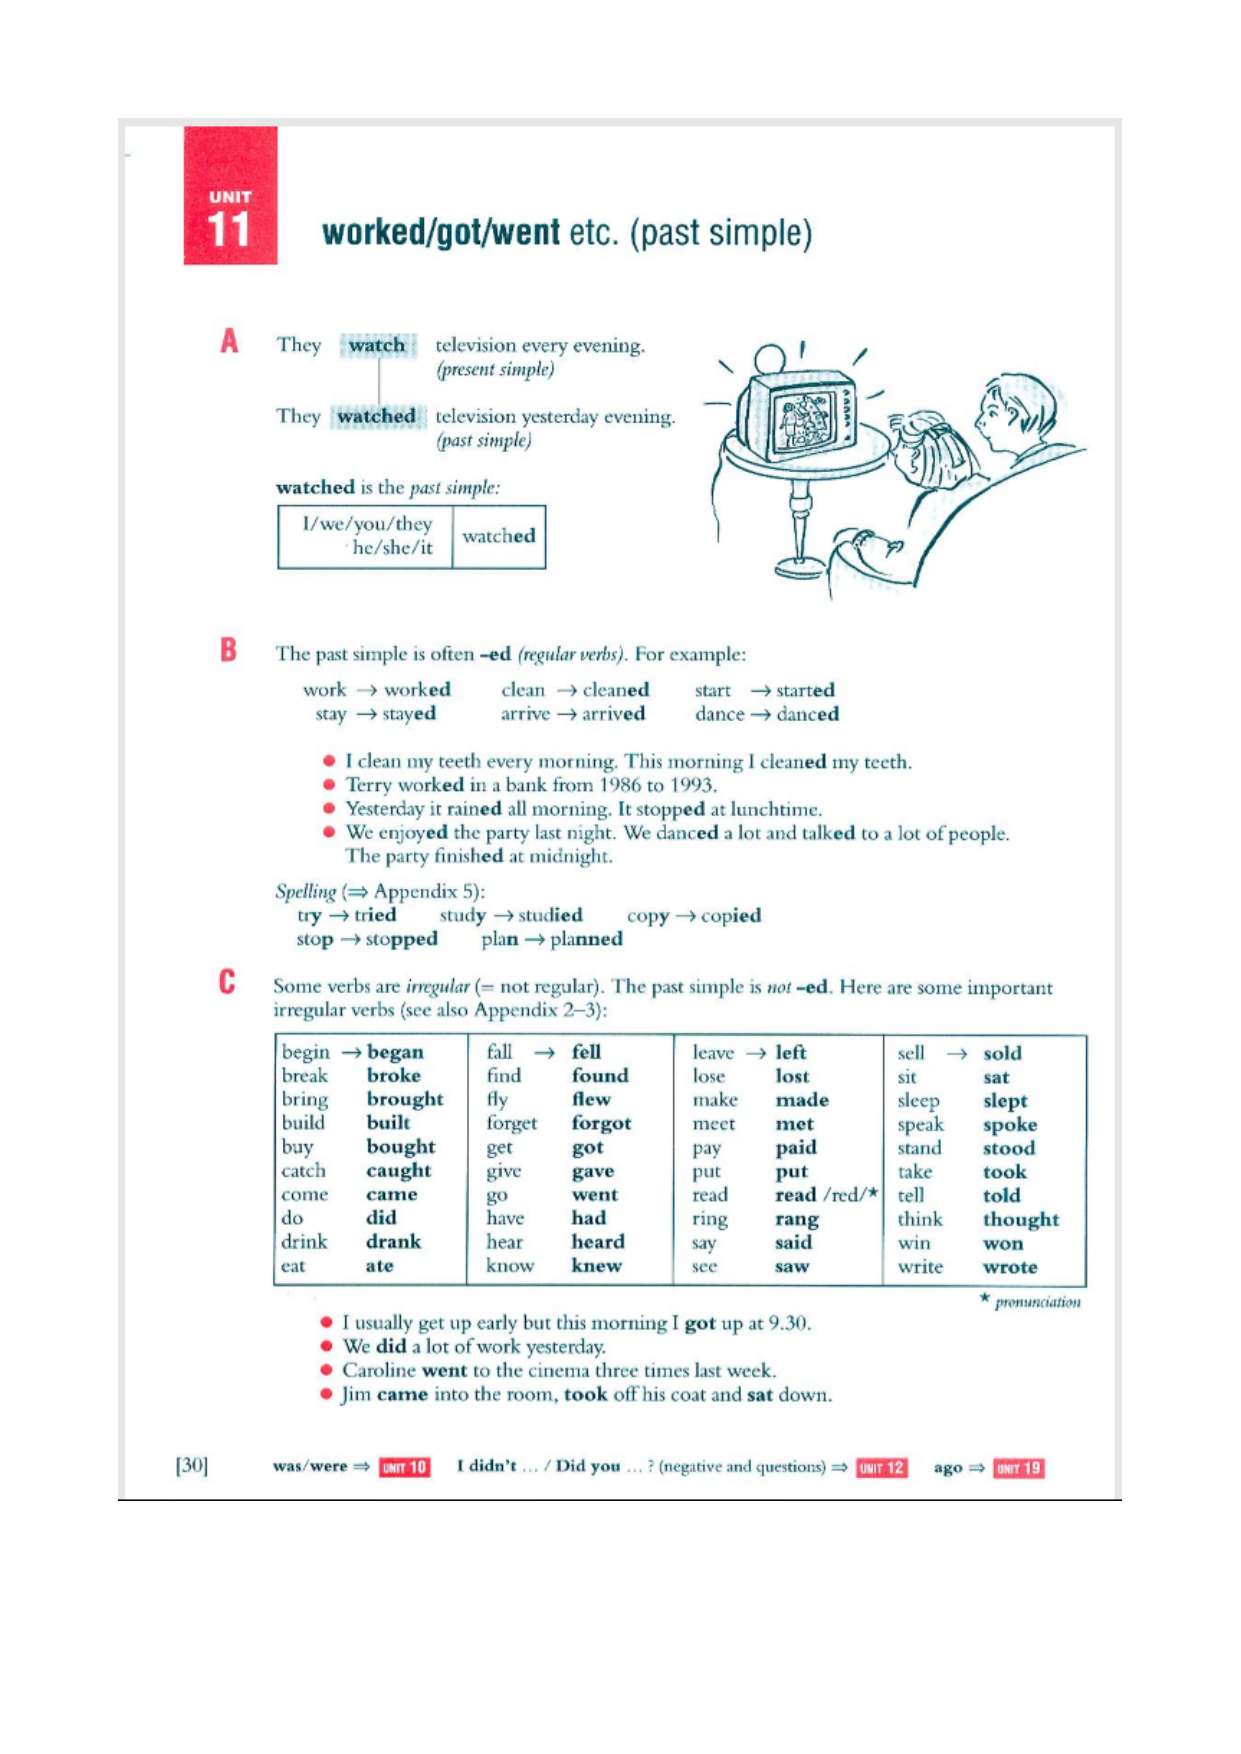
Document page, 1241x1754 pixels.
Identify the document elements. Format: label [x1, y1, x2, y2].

picture [118, 118, 1122, 1501]
